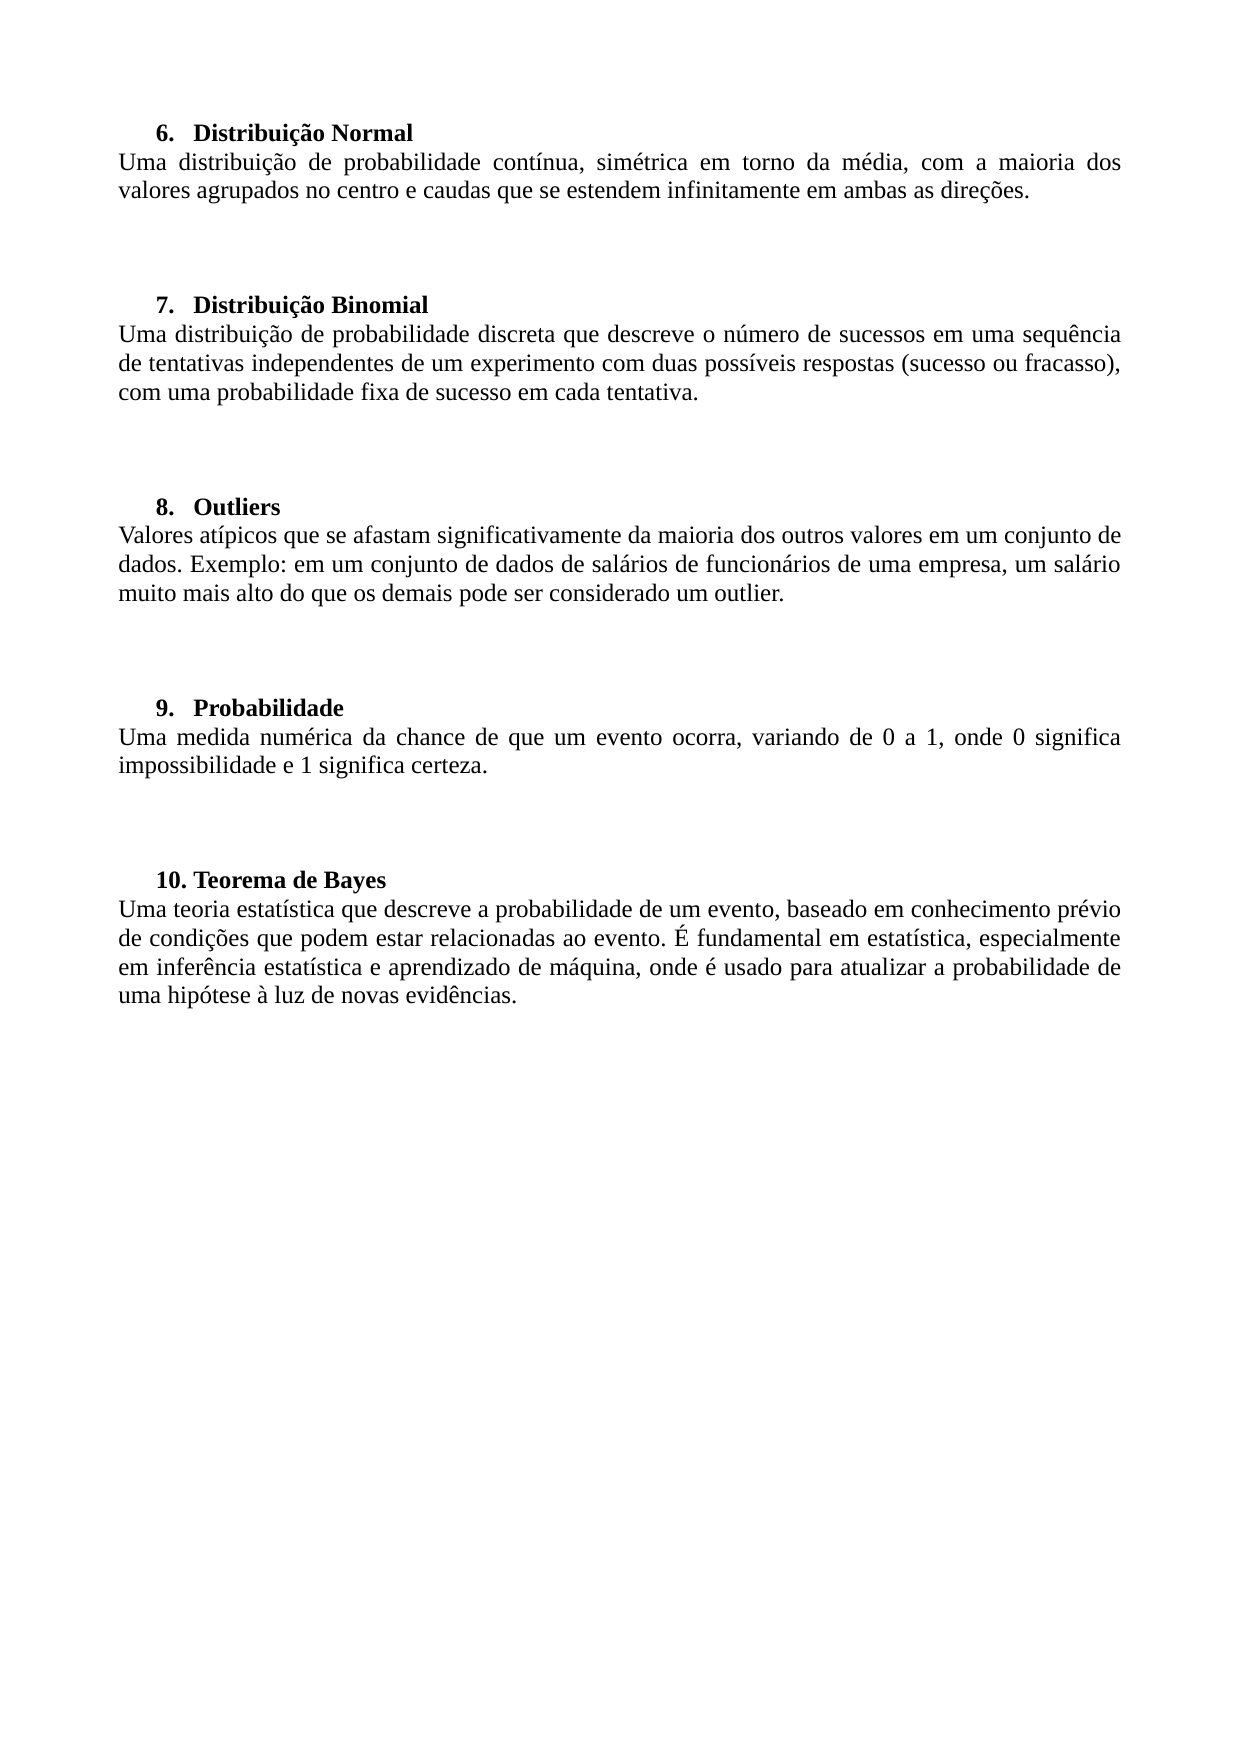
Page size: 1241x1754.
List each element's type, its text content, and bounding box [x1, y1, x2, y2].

list Teorema de Bayes [156, 866, 1122, 894]
text Uma distribuição de probabilidade contínua, simétrica em torno da média, com a maioria dos valores agrupados no centro e caudas que se estendem infinitamente em ambas as direções. [118, 147, 1122, 204]
text Valores atípicos que se afastam significativamente da maioria dos outros valores em um conjunto de dados. Exemplo: em um conjunto de dados de salários de funcionários de uma empresa, um salário muito mais alto do que os demais pode ser considerado um outlier. [118, 521, 1122, 607]
text Uma medida numérica da chance de que um evento ocorra, variando de 0 a 1, onde 0 significa impossibilidade e 1 significa certeza. [118, 722, 1122, 779]
list Probabilidade [156, 693, 1122, 722]
text Uma distribuição de probabilidade discreta que descreve o número de sucessos em uma sequência de tentativas independentes de um experimento com duas possíveis respostas (sucesso ou fracasso), com uma probabilidade fixa de sucesso em cada tentativa. [118, 319, 1122, 406]
list Outliers [156, 492, 1122, 521]
text Uma teoria estatística que descreve a probabilidade de um evento, baseado em conhecimento prévio de condições que podem estar relacionadas ao evento. É fundamental em estatística, especialmente em inferência estatística e aprendizado de máquina, onde é usado para atualizar a probabilidade de uma hipótese à luz de novas evidências. [118, 894, 1122, 1009]
list Distribuição Binomial [156, 291, 1122, 319]
list Distribuição Normal [156, 118, 1122, 147]
